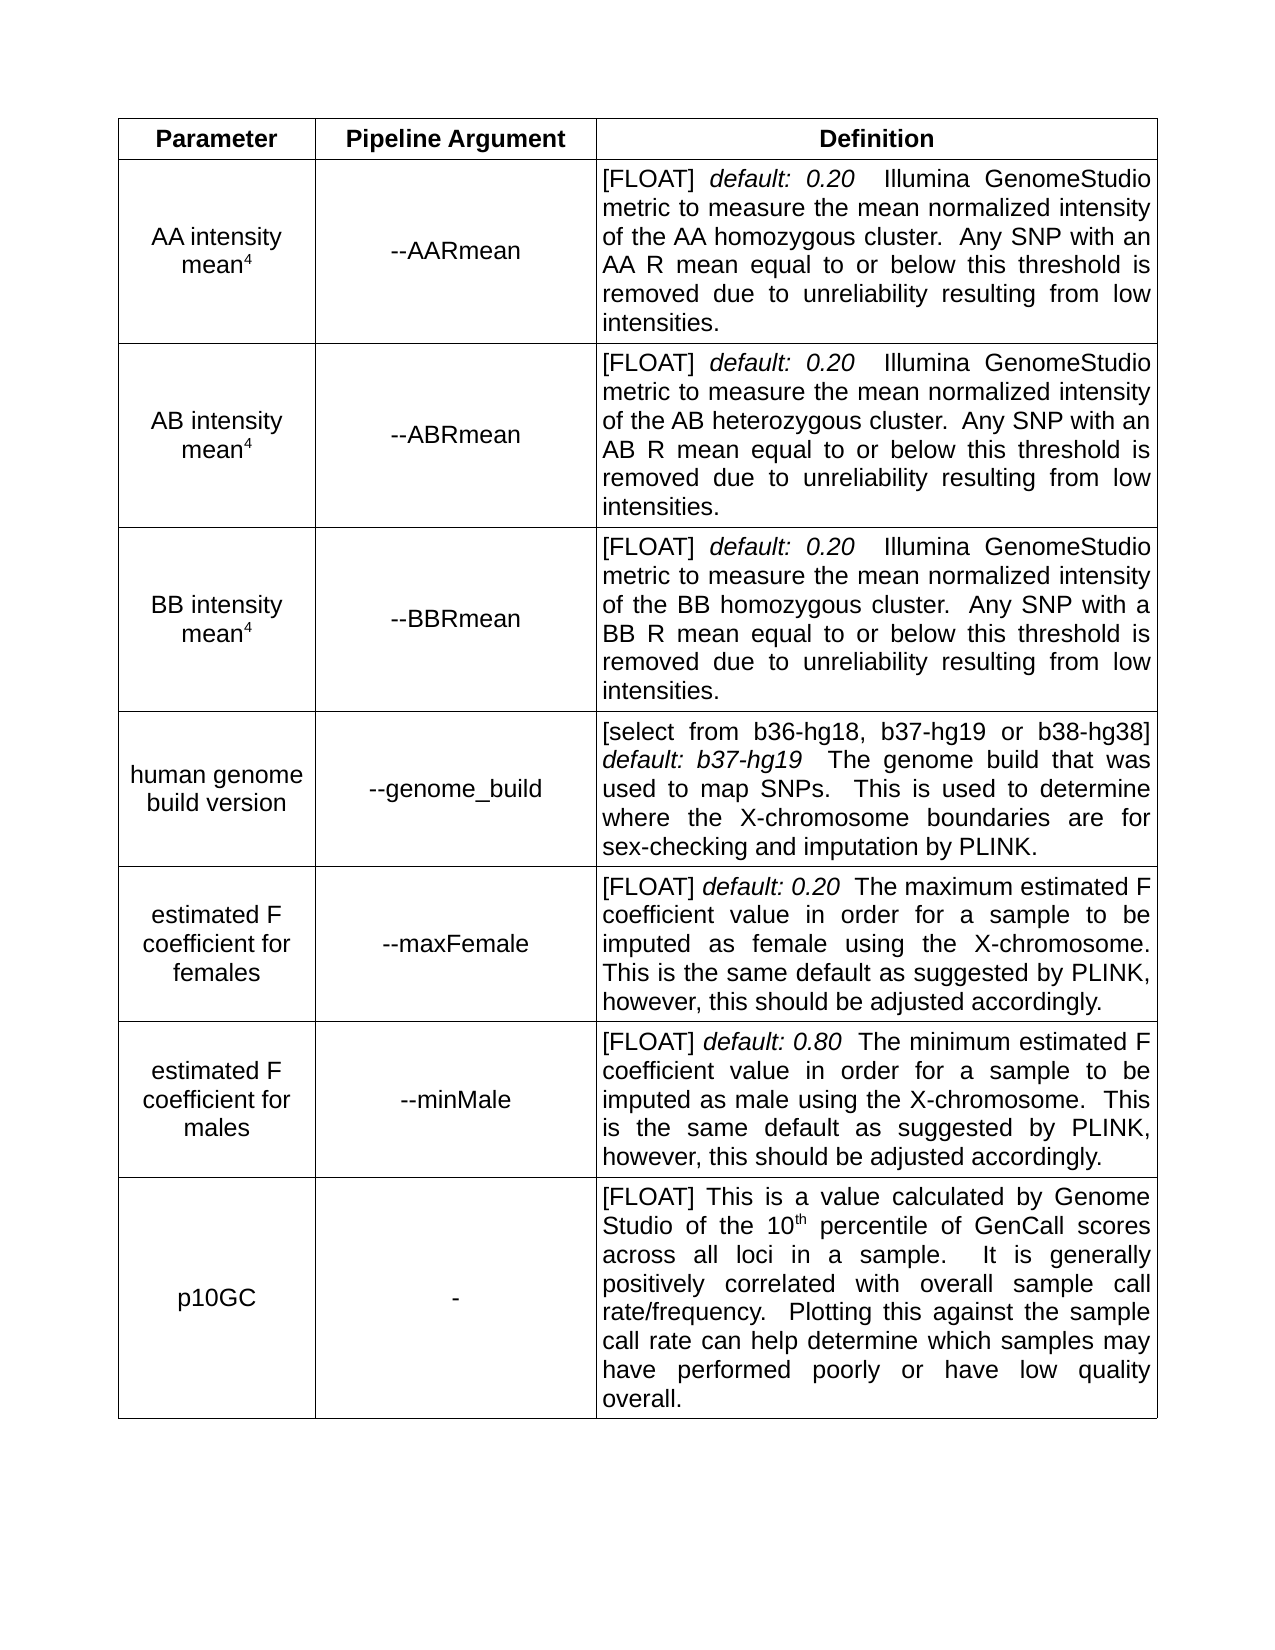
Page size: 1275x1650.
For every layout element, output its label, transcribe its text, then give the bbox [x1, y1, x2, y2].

table_cell [FLOAT] default: 0.20 Illumina GenomeStudio metric to measure the mean normalized intensity of the BB homozygous cluster. Any SNP with a BB R mean equal to or below this threshold is removed due to unreliability resulting from low intensities. [597, 528, 1157, 711]
table_cell BB intensity mean4 [119, 528, 315, 711]
table_cell estimated F coefficient for females [119, 867, 315, 1021]
table_cell [FLOAT] default: 0.20 Illumina GenomeStudio metric to measure the mean normalized intensity of the AA homozygous cluster. Any SNP with an AA R mean equal to or below this threshold is removed due to unreliability resulting from low intensities. [597, 160, 1157, 342]
table_cell [FLOAT] default: 0.20 The maximum estimated F coefficient value in order for a sample to be imputed as female using the X-chromosome. This is the same default as suggested by PLINK, however, this should be adjusted accordingly. [597, 867, 1157, 1021]
table_cell p10GC [119, 1178, 315, 1418]
table_cell estimated F coefficient for males [119, 1022, 315, 1177]
table_cell --AARmean [316, 160, 596, 342]
table_cell AB intensity mean4 [119, 344, 315, 527]
table_cell --genome_build [316, 712, 596, 866]
table_cell --BBRmean [316, 528, 596, 711]
table_header Pipeline Argument [316, 119, 596, 158]
table_cell [select from b36-hg18, b37-hg19 or b38-hg38] default: b37-hg19 The genome build that was used to map SNPs. This is used to determine where the X-chromosome boundaries are for sex-checking and imputation by PLINK. [597, 712, 1157, 866]
table_cell [FLOAT] This is a value calculated by Genome Studio of the 10th percentile of GenCall scores across all loci in a sample. It is generally positively correlated with overall sample call rate/frequency. Plotting this against the sample call rate can help determine which samples may have performed poorly or have low quality overall. [597, 1178, 1157, 1418]
table_header Parameter [119, 119, 315, 158]
table_cell --ABRmean [316, 344, 596, 527]
table_cell AA intensity mean4 [119, 160, 315, 342]
table_cell --maxFemale [316, 867, 596, 1021]
table_cell human genome build version [119, 712, 315, 866]
table_cell --minMale [316, 1022, 596, 1177]
table_cell [FLOAT] default: 0.20 Illumina GenomeStudio metric to measure the mean normalized intensity of the AB heterozygous cluster. Any SNP with an AB R mean equal to or below this threshold is removed due to unreliability resulting from low intensities. [597, 344, 1157, 527]
table_header Definition [597, 119, 1157, 158]
table_cell [FLOAT] default: 0.80 The minimum estimated F coefficient value in order for a sample to be imputed as male using the X-chromosome. This is the same default as suggested by PLINK, however, this should be adjusted accordingly. [597, 1022, 1157, 1177]
table_cell - [316, 1178, 596, 1418]
